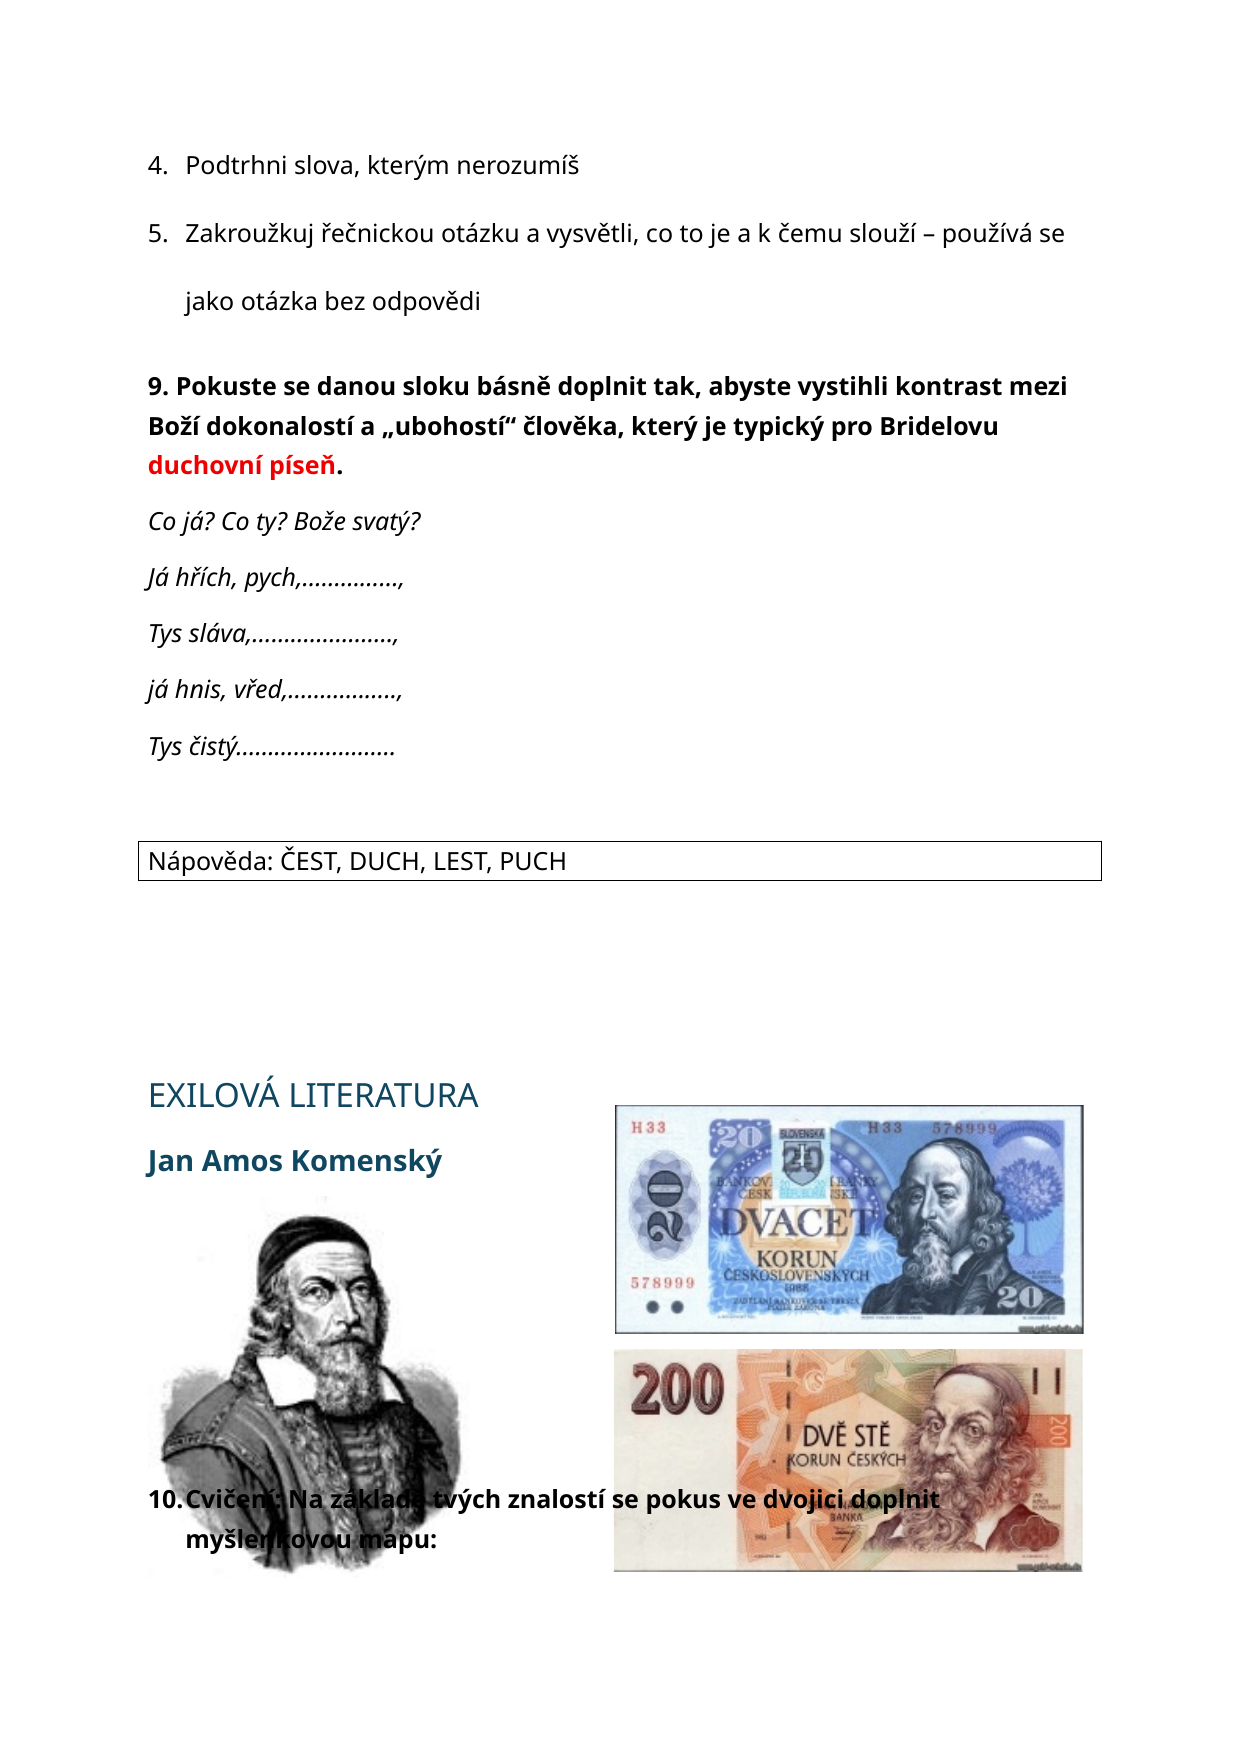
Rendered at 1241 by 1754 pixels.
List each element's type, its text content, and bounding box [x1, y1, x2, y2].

picture [613, 1556, 1083, 1572]
text Nápověda: ČEST, DUCH, LEST, PUCH [139, 842, 1101, 880]
subtitle Jan Amos Komenský [148, 1141, 1093, 1180]
picture [613, 1349, 1083, 1482]
text Tys sláva,…………………., [148, 616, 1093, 650]
picture [147, 1196, 484, 1578]
text Tys čistý……………………. [148, 728, 1093, 762]
text já hnis, vřed,…………….., [148, 672, 1093, 706]
text 9. Pokuste se danou sloku básně doplnit tak, abyste vystihli kontrast mezi Boží dokonalostí a „ubohostí“ člověka, který je typický pro Bridelovu duchovní píseň. [148, 369, 1093, 482]
text Já hřích, pych,……………, [148, 560, 1093, 594]
subtitle EXILOVÁ LITERATURA [148, 1071, 1093, 1117]
list Cvičení: Na základě tvých znalostí se pokus ve dvojici doplnit myšlenkovou mapu: [148, 1482, 1093, 1556]
list Zakroužkuj řečnickou otázku a vysvětli, co to je a k čemu slouží – používá se jako otázka bez odpovědi [148, 216, 1093, 318]
list Podtrhni slova, kterým nerozumíš [148, 148, 1093, 182]
picture [615, 1180, 1084, 1334]
text Co já? Co ty? Bože svatý? [148, 504, 1093, 538]
picture [615, 1117, 1084, 1141]
